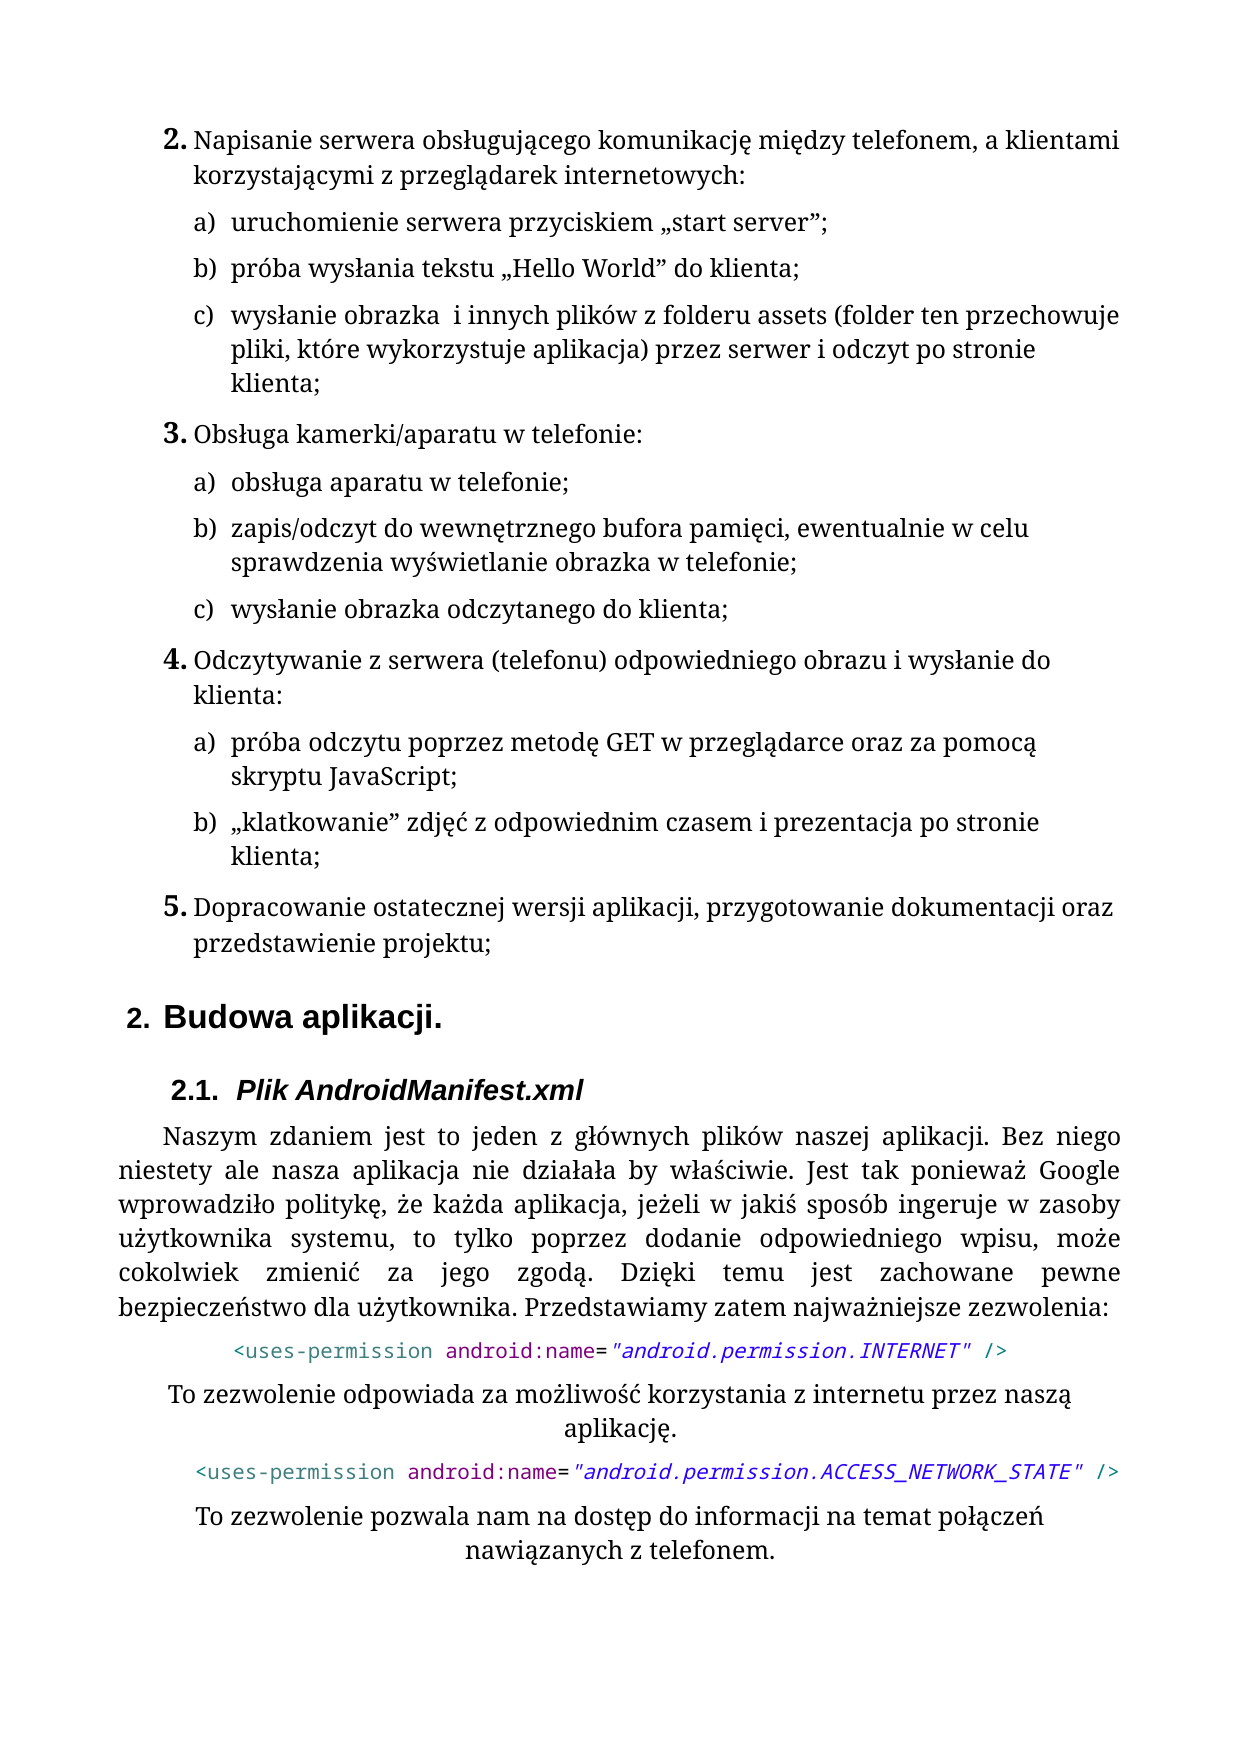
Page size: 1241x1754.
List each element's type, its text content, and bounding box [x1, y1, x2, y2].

text To zezwolenie pozwala nam na dostęp do informacji na temat połączeń nawiązanych z telefonem. [118, 1498, 1122, 1566]
list wysłanie obrazka odczytanego do klienta; [193, 592, 1122, 626]
list obsługa aparatu w telefonie; [193, 464, 1122, 498]
list Odczytywanie z serwera (telefonu) odpowiedniego obrazu i wysłanie do klienta: [156, 638, 1122, 712]
list Napisanie serwera obsługującego komunikację między telefonem, a klientami korzystającymi z przeglądarek internetowych: [156, 118, 1122, 192]
list próba odczytu poprzez metodę GET w przeglądarce oraz za pomocą skryptu JavaScript; [193, 724, 1122, 792]
text Naszym zdaniem jest to jeden z głównych plików naszej aplikacji. Bez niego niestety ale nasza aplikacja nie działała by właściwie. Jest tak ponieważ Google wprowadziło politykę, że każda aplikacja, jeżeli w jakiś sposób ingeruje w zasoby użytkownika systemu, to tylko poprzez dodanie odpowiedniego wpisu, może cokolwiek zmienić za jego zgodą. Dzięki temu jest zachowane pewne bezpieczeństwo dla użytkownika. Przedstawiamy zatem najważniejsze zezwolenia: [118, 1119, 1122, 1323]
subtitle Plik AndroidManifest.xml [162, 1073, 1122, 1106]
subtitle Budowa aplikacji. [118, 997, 1122, 1035]
text <uses-permission android:name="android.permission.ACCESS_NETWORK_STATE" /> [118, 1457, 1122, 1486]
list Dopracowanie ostatecznej wersji aplikacji, przygotowanie dokumentacji oraz przedstawienie projektu; [156, 886, 1122, 959]
list wysłanie obrazka i innych plików z folderu assets (folder ten przechowuje pliki, które wykorzystuje aplikacja) przez serwer i odczyt po stronie klienta; [193, 297, 1122, 400]
list próba wysłania tekstu „Hello World” do klienta; [193, 251, 1122, 285]
text <uses-permission android:name="android.permission.INTERNET" /> [118, 1336, 1122, 1364]
text To zezwolenie odpowiada za możliwość korzystania z internetu przez naszą aplikację. [118, 1377, 1122, 1445]
list uruchomienie serwera przyciskiem „start server”; [193, 204, 1122, 238]
list „klatkowanie” zdjęć z odpowiednim czasem i prezentacja po stronie klienta; [193, 805, 1122, 873]
list zapis/odczyt do wewnętrznego bufora pamięci, ewentualnie w celu sprawdzenia wyświetlanie obrazka w telefonie; [193, 511, 1122, 579]
list Obsługa kamerki/aparatu w telefonie: [156, 412, 1122, 452]
